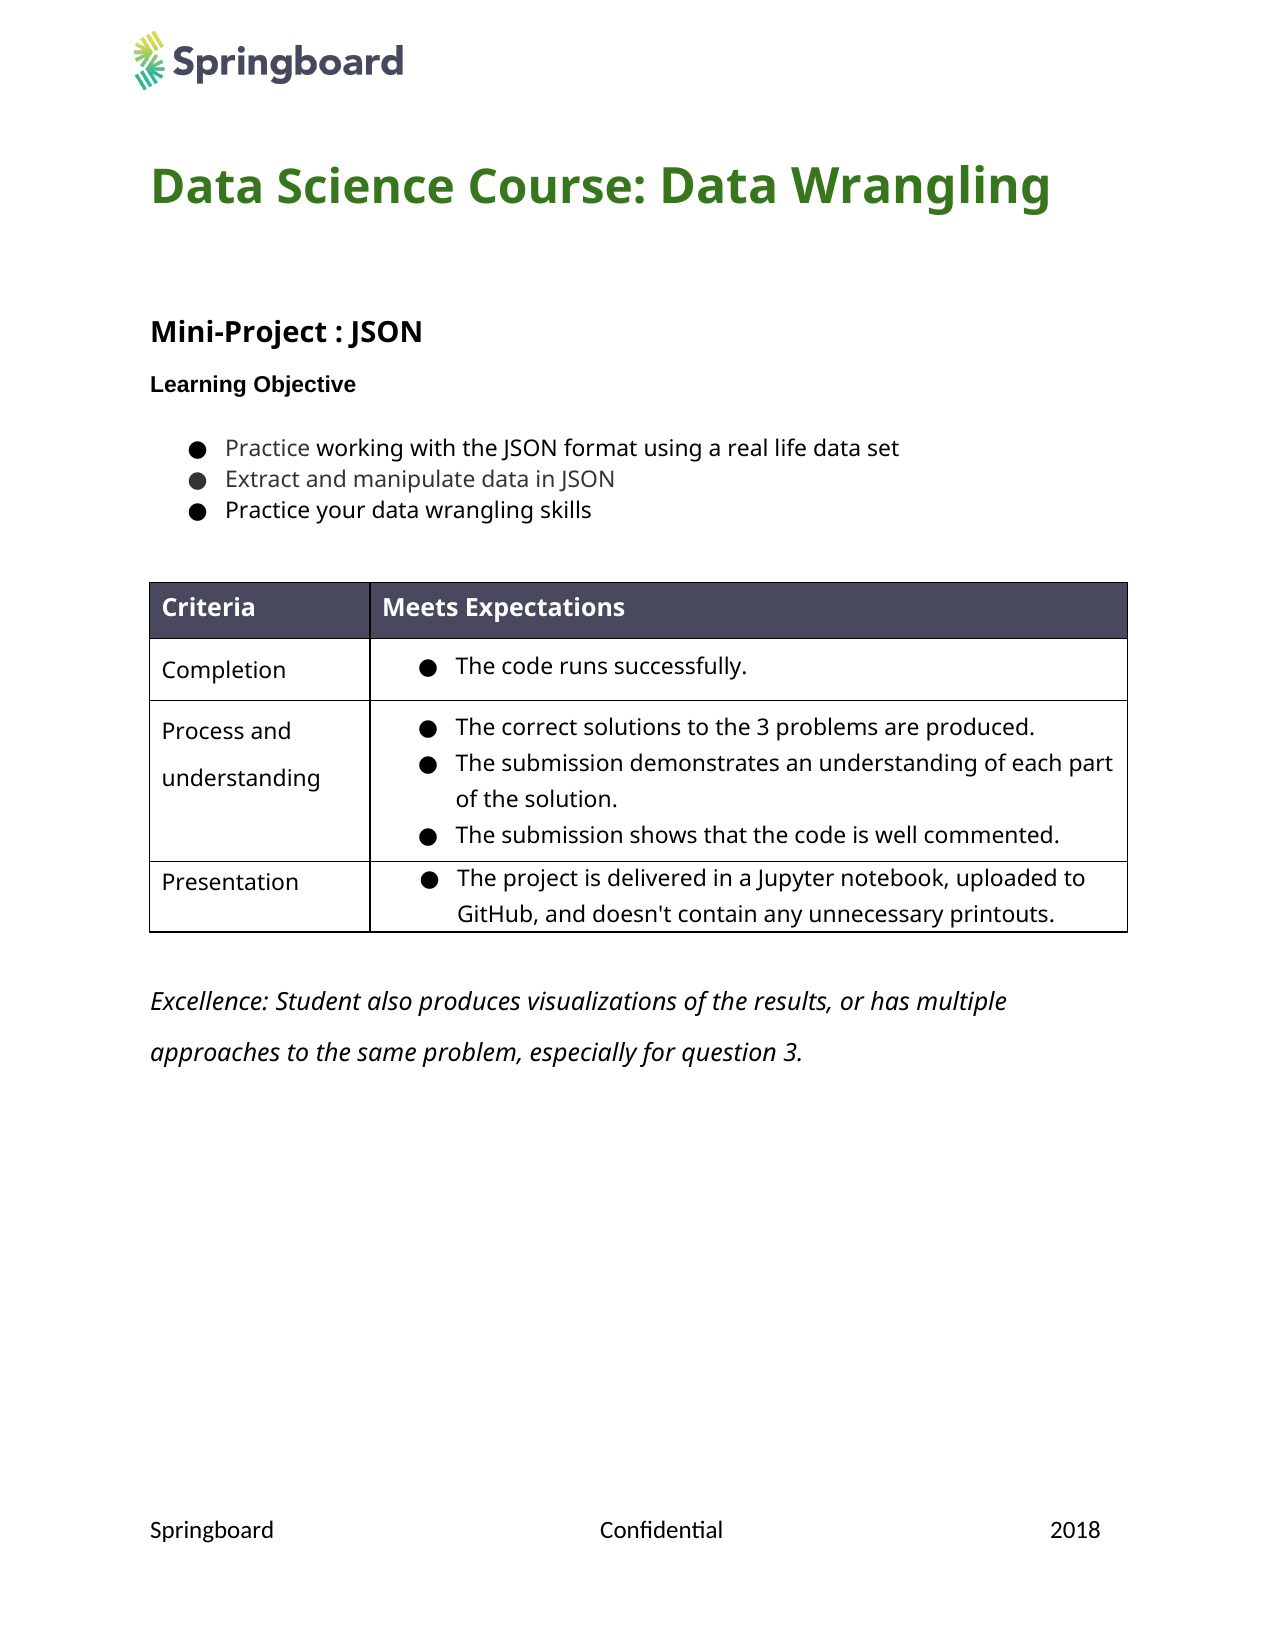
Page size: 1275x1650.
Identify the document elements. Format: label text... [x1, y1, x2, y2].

table_cell Completion [150, 639, 369, 699]
table_cell Process and understanding [150, 701, 369, 861]
list Practice your data wrangling skills [187, 494, 1125, 525]
table_header Meets Expectations [371, 583, 1127, 638]
table_cell The project is delivered in a Jupyter notebook, uploaded to GitHub, and doesn't contain any unnecessary printouts. [371, 862, 1127, 931]
text Data Science Course: Data Wrangling [150, 150, 1125, 218]
list Practice working with the JSON format using a real life data set [187, 432, 1125, 463]
text Learning Objective [150, 371, 1125, 397]
table_cell Presentation [150, 862, 369, 931]
table_cell The correct solutions to the 3 problems are produced. The submission demonstrates an understanding of each part of the solution. The submission shows that the code is well commented. [371, 701, 1127, 861]
picture [131, 29, 404, 92]
text Excellence: Student also produces visualizations of the results, or has multiple approaches to the same problem, especially for question 3. [150, 983, 1125, 1068]
table_header Criteria [150, 583, 369, 638]
list Extract and manipulate data in JSON [187, 463, 1125, 494]
text Mini-Project : JSON [150, 312, 1125, 351]
table_cell The code runs successfully. [371, 639, 1127, 699]
